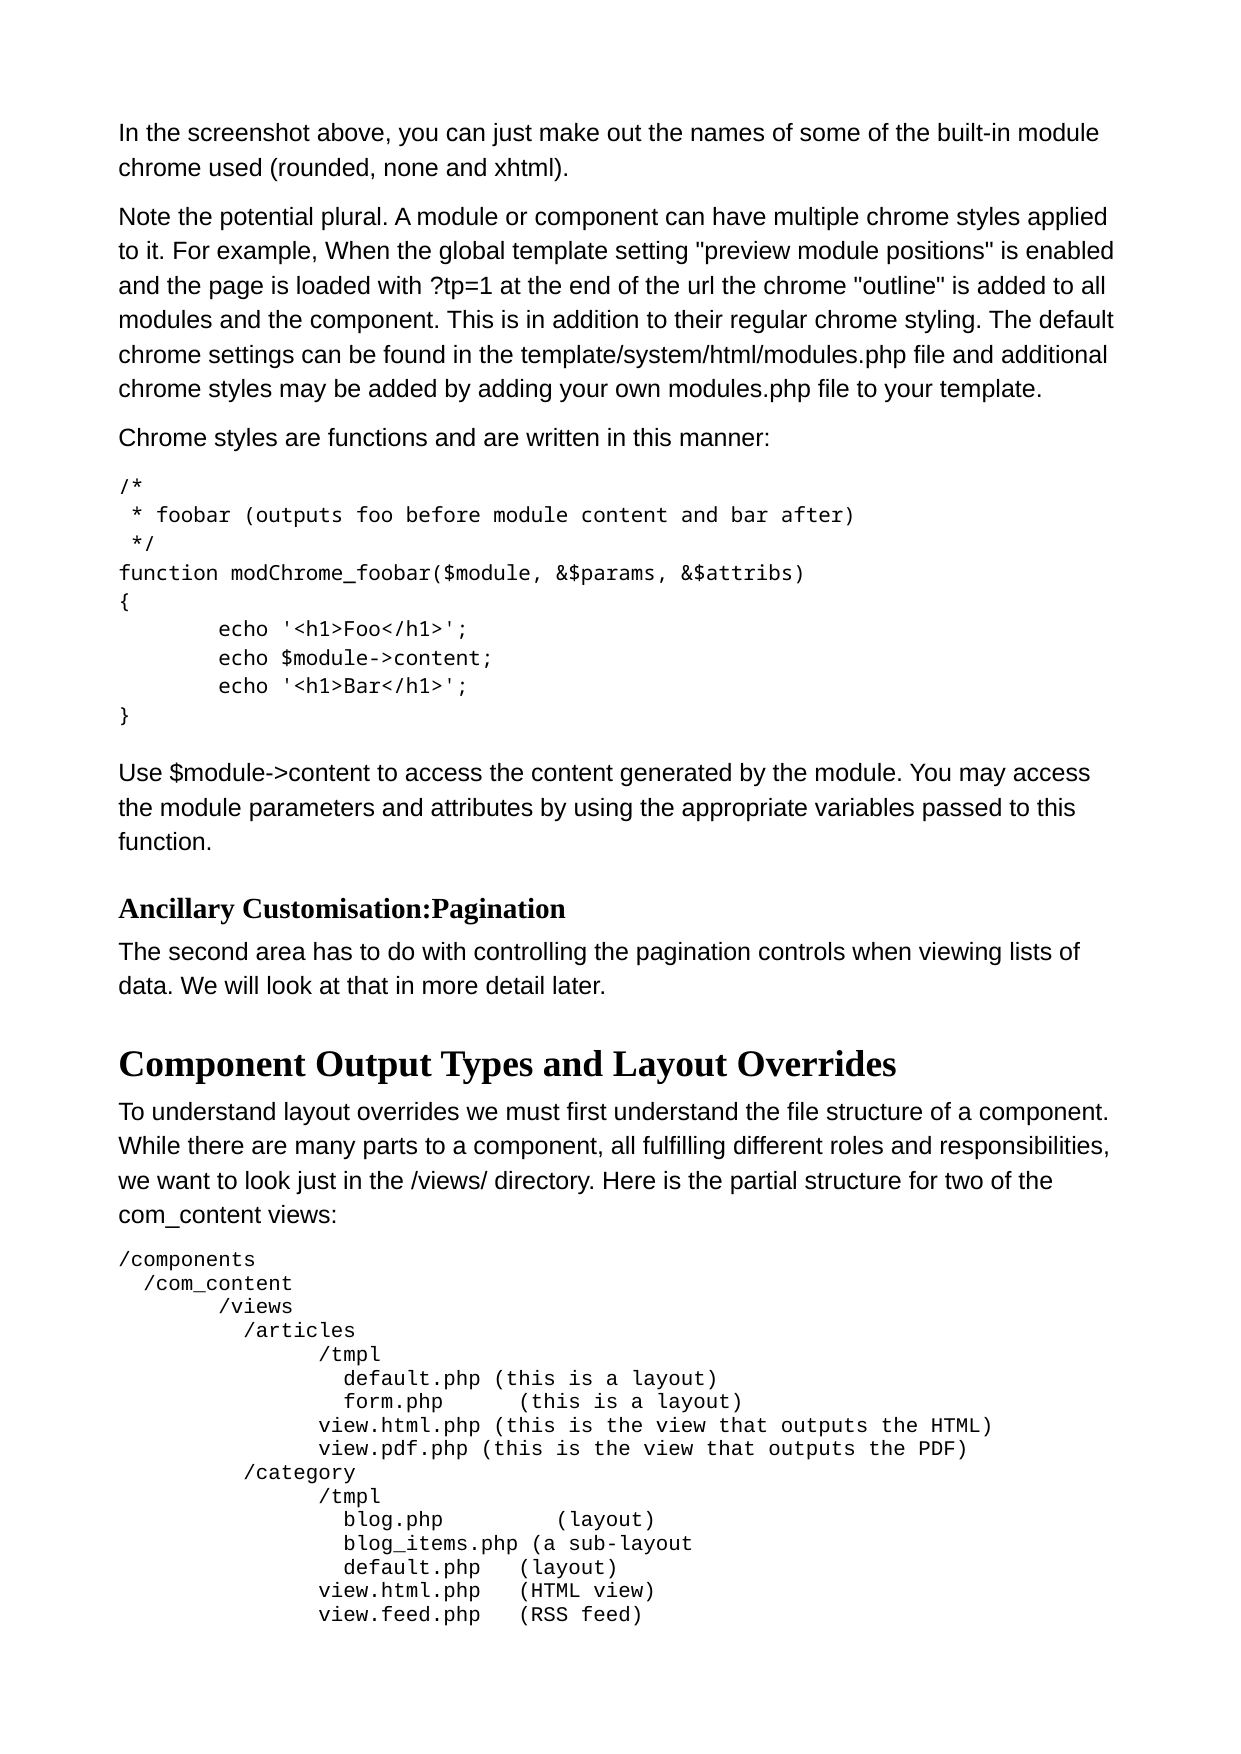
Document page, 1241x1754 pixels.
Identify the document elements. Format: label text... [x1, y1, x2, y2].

text Chrome styles are functions and are written in this manner: [118, 423, 1122, 452]
text default.php (layout) [118, 1557, 1122, 1580]
text view.html.php (this is the view that outputs the HTML) [118, 1415, 1122, 1438]
text echo '<h1>Bar</h1>'; [118, 672, 1122, 700]
text echo $module->content; [118, 643, 1122, 672]
text default.php (this is a layout) [118, 1367, 1122, 1391]
text blog_items.php (a sub-layout [118, 1533, 1122, 1557]
text /tmpl [118, 1344, 1122, 1367]
text /* [118, 472, 1122, 501]
text view.html.php (HTML view) [118, 1580, 1122, 1604]
text { [118, 586, 1122, 614]
text function modChrome_foobar($module, &$params, &$attribs) [118, 558, 1122, 586]
text */ [118, 529, 1122, 558]
text form.php (this is a layout) [118, 1391, 1122, 1415]
subtitle Ancillary Customisation:Pagination [118, 891, 1122, 924]
text Use $module->content to access the content generated by the module. You may access the module parameters and attributes by using the appropriate variables passed to this function. [118, 758, 1122, 856]
text Note the potential plural. A module or component can have multiple chrome styles applied to it. For example, When the global template setting "preview module positions" is enabled and the page is loaded with ?tp=1 at the end of the url the chrome "outline" is added to all modules and the component. This is in addition to their regular chrome styling. The default chrome settings can be found in the template/system/html/modules.php file and additional chrome styles may be added by adding your own modules.php file to your template. [118, 202, 1122, 403]
text view.pdf.php (this is the view that outputs the PDF) [118, 1438, 1122, 1462]
text /tmpl [118, 1486, 1122, 1509]
text /articles [118, 1320, 1122, 1344]
text /category [118, 1462, 1122, 1486]
text * foobar (outputs foo before module content and bar after) [118, 501, 1122, 529]
text } [118, 700, 1122, 729]
text echo '<h1>Foo</h1>'; [118, 614, 1122, 643]
text /com_content [118, 1273, 1122, 1297]
text /components [118, 1249, 1122, 1273]
text /views [118, 1297, 1122, 1320]
text view.feed.php (RSS feed) [118, 1604, 1122, 1628]
subtitle Component Output Types and Layout Overrides [118, 1041, 1122, 1084]
text To understand layout overrides we must first understand the file structure of a component. While there are many parts to a component, all fulfilling different roles and responsibilities, we want to look just in the /views/ directory. Here is the partial structure for two of the com_content views: [118, 1097, 1122, 1229]
text blog.php (layout) [118, 1509, 1122, 1533]
text In the screenshot above, you can just make out the names of some of the built-in module chrome used (rounded, none and xhtml). [118, 118, 1122, 181]
text The second area has to do with controlling the pagination controls when viewing lists of data. We will look at that in more detail later. [118, 937, 1122, 1000]
